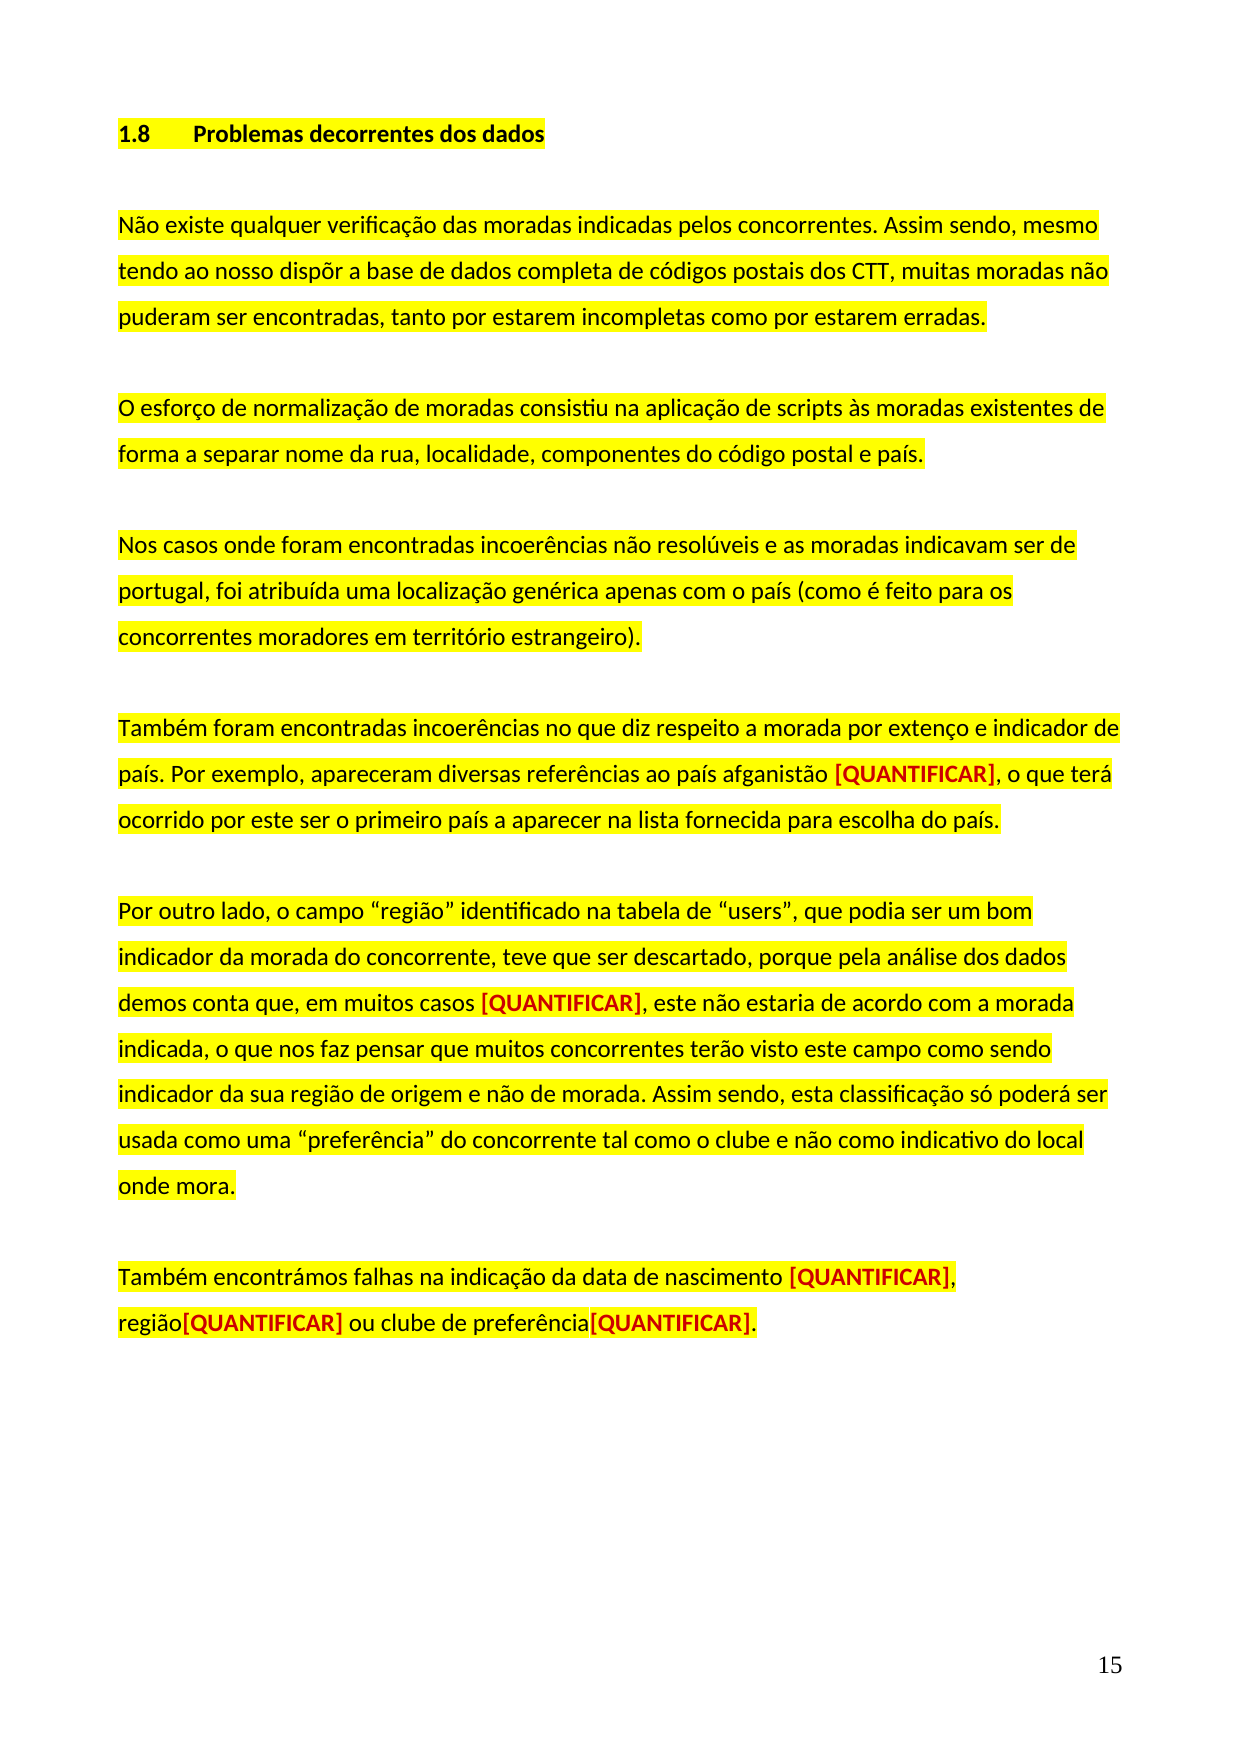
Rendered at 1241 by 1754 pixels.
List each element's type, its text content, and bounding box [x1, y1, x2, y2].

text 1.8 Problemas decorrentes dos dados [118, 118, 1122, 149]
text Nos casos onde foram encontradas incoerências não resolúveis e as moradas indicavam ser de portugal, foi atribuída uma localização genérica apenas com o país (como é feito para os concorrentes moradores em território estrangeiro). [118, 530, 1122, 652]
text Também encontrámos falhas na indicação da data de nascimento [QUANTIFICAR], região[QUANTIFICAR] ou clube de preferência[QUANTIFICAR]. [118, 1261, 1122, 1338]
text Não existe qualquer verificação das moradas indicadas pelos concorrentes. Assim sendo, mesmo tendo ao nosso dispõr a base de dados completa de códigos postais dos CTT, muitas moradas não puderam ser encontradas, tanto por estarem incompletas como por estarem erradas. [118, 209, 1122, 332]
text Por outro lado, o campo “região” identificado na tabela de “users”, que podia ser um bom indicador da morada do concorrente, teve que ser descartado, porque pela análise dos dados demos conta que, em muitos casos [QUANTIFICAR], este não estaria de acordo com a morada indicada, o que nos faz pensar que muitos concorrentes terão visto este campo como sendo indicador da sua região de origem e não de morada. Assim sendo, esta classificação só poderá ser usada como uma “preferência” do concorrente tal como o clube e não como indicativo do local onde mora. [118, 896, 1122, 1200]
text O esforço de normalização de moradas consistiu na aplicação de scripts às moradas existentes de forma a separar nome da rua, localidade, componentes do código postal e país. [118, 392, 1122, 469]
text Também foram encontradas incoerências no que diz respeito a morada por extenço e indicador de país. Por exemplo, apareceram diversas referências ao país afganistão [QUANTIFICAR], o que terá ocorrido por este ser o primeiro país a aparecer na lista fornecida para escolha do país. [118, 713, 1122, 834]
